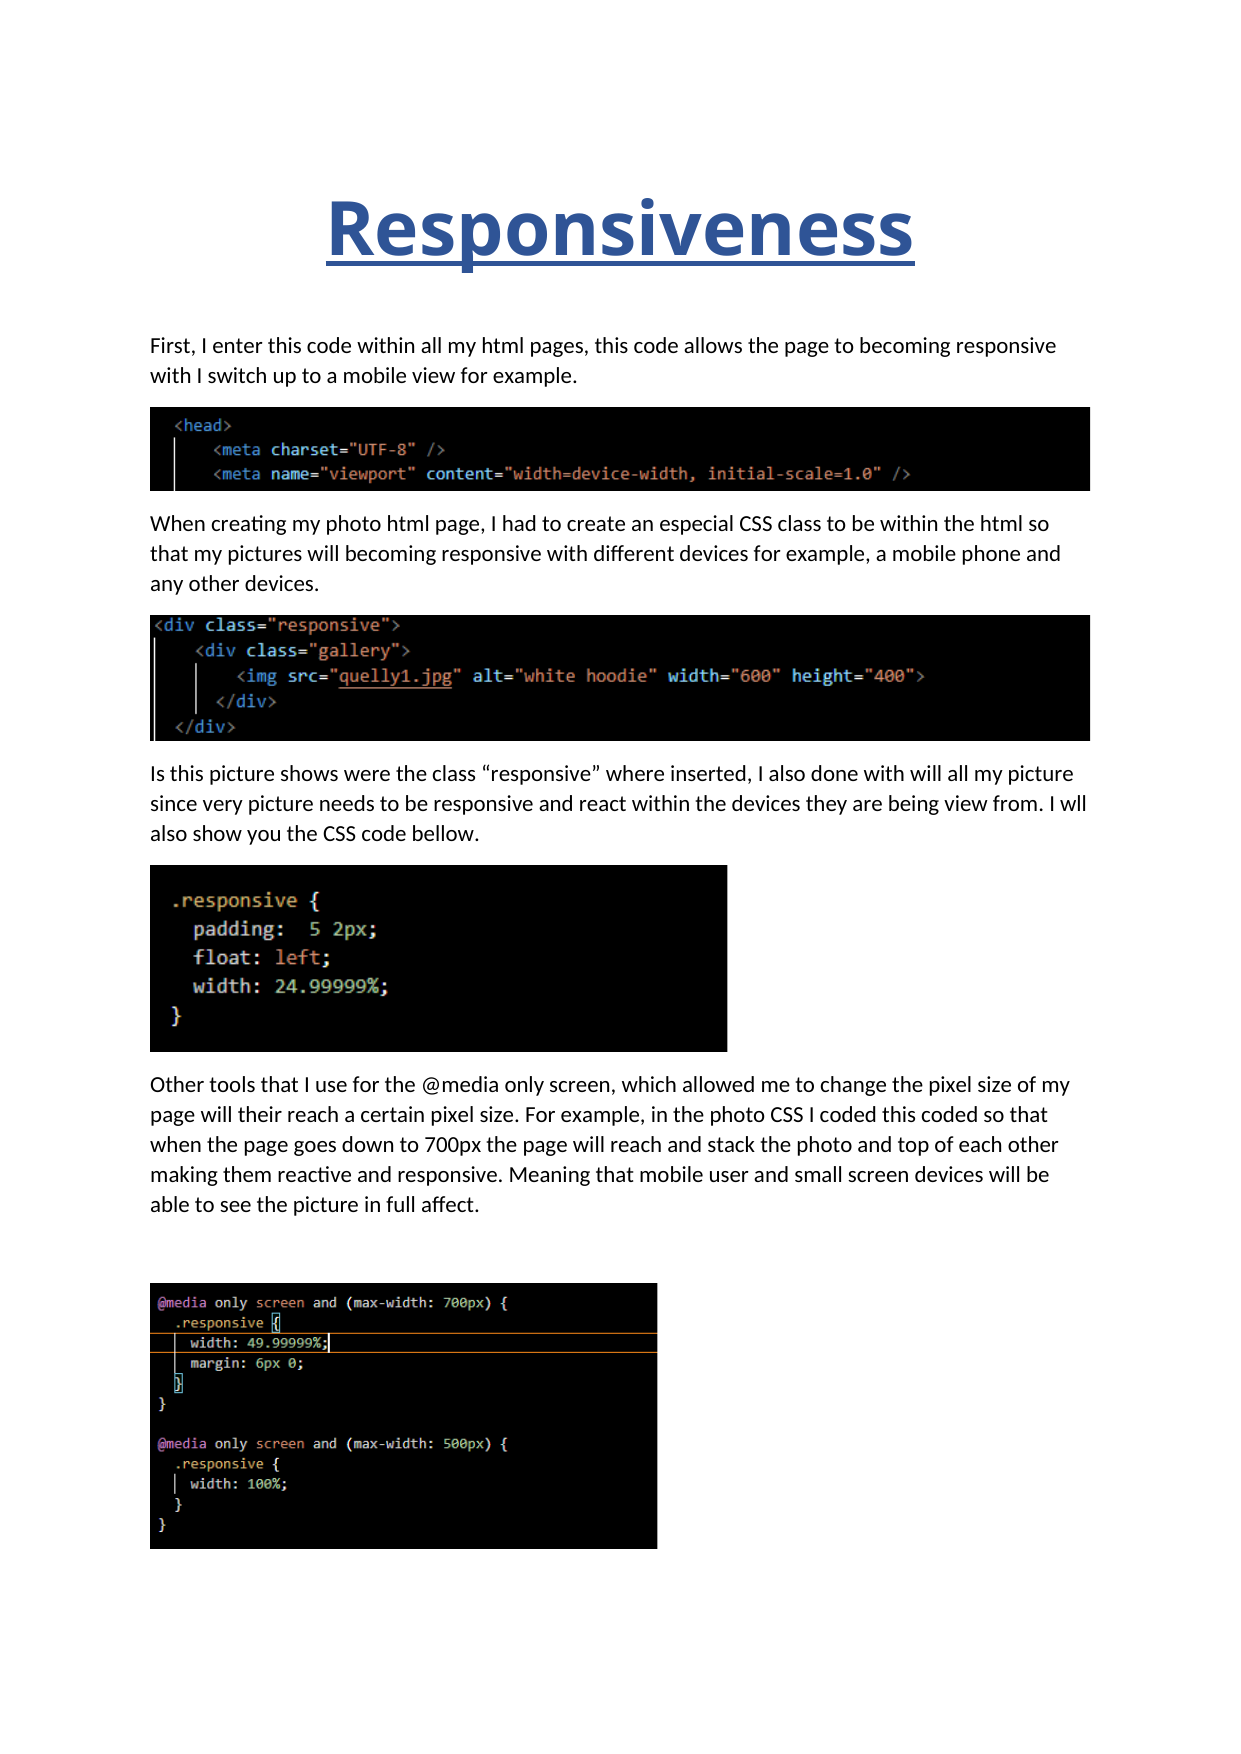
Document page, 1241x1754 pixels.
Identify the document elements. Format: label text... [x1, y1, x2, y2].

text Other tools that I use for the @media only screen, which allowed me to change the pixel size of my page will their reach a certain pixel size. For example, in the photo CSS I coded this coded so that when the page goes down to 700px the page will reach and stack the photo and top of each other making them reactive and responsive. Meaning that mobile user and small screen devices will be able to see the picture in full affect. [150, 1071, 1090, 1218]
text First, I enter this code within all my html pages, this code allows the page to becoming responsive with I switch up to a mobile view for example. [150, 331, 1090, 389]
text Is this picture shows were the class “responsive” where inserted, I also done with will all my picture since very picture needs to be responsive and react within the devices they are being view from. I wll also show you the CSS code bellow. [150, 759, 1090, 847]
text When creating my photo html page, I had to create an especial CSS class to be within the html so that my pictures will becoming responsive with different devices for example, a mobile phone and any other devices. [150, 509, 1090, 597]
subtitle Responsiveness [150, 175, 1090, 277]
